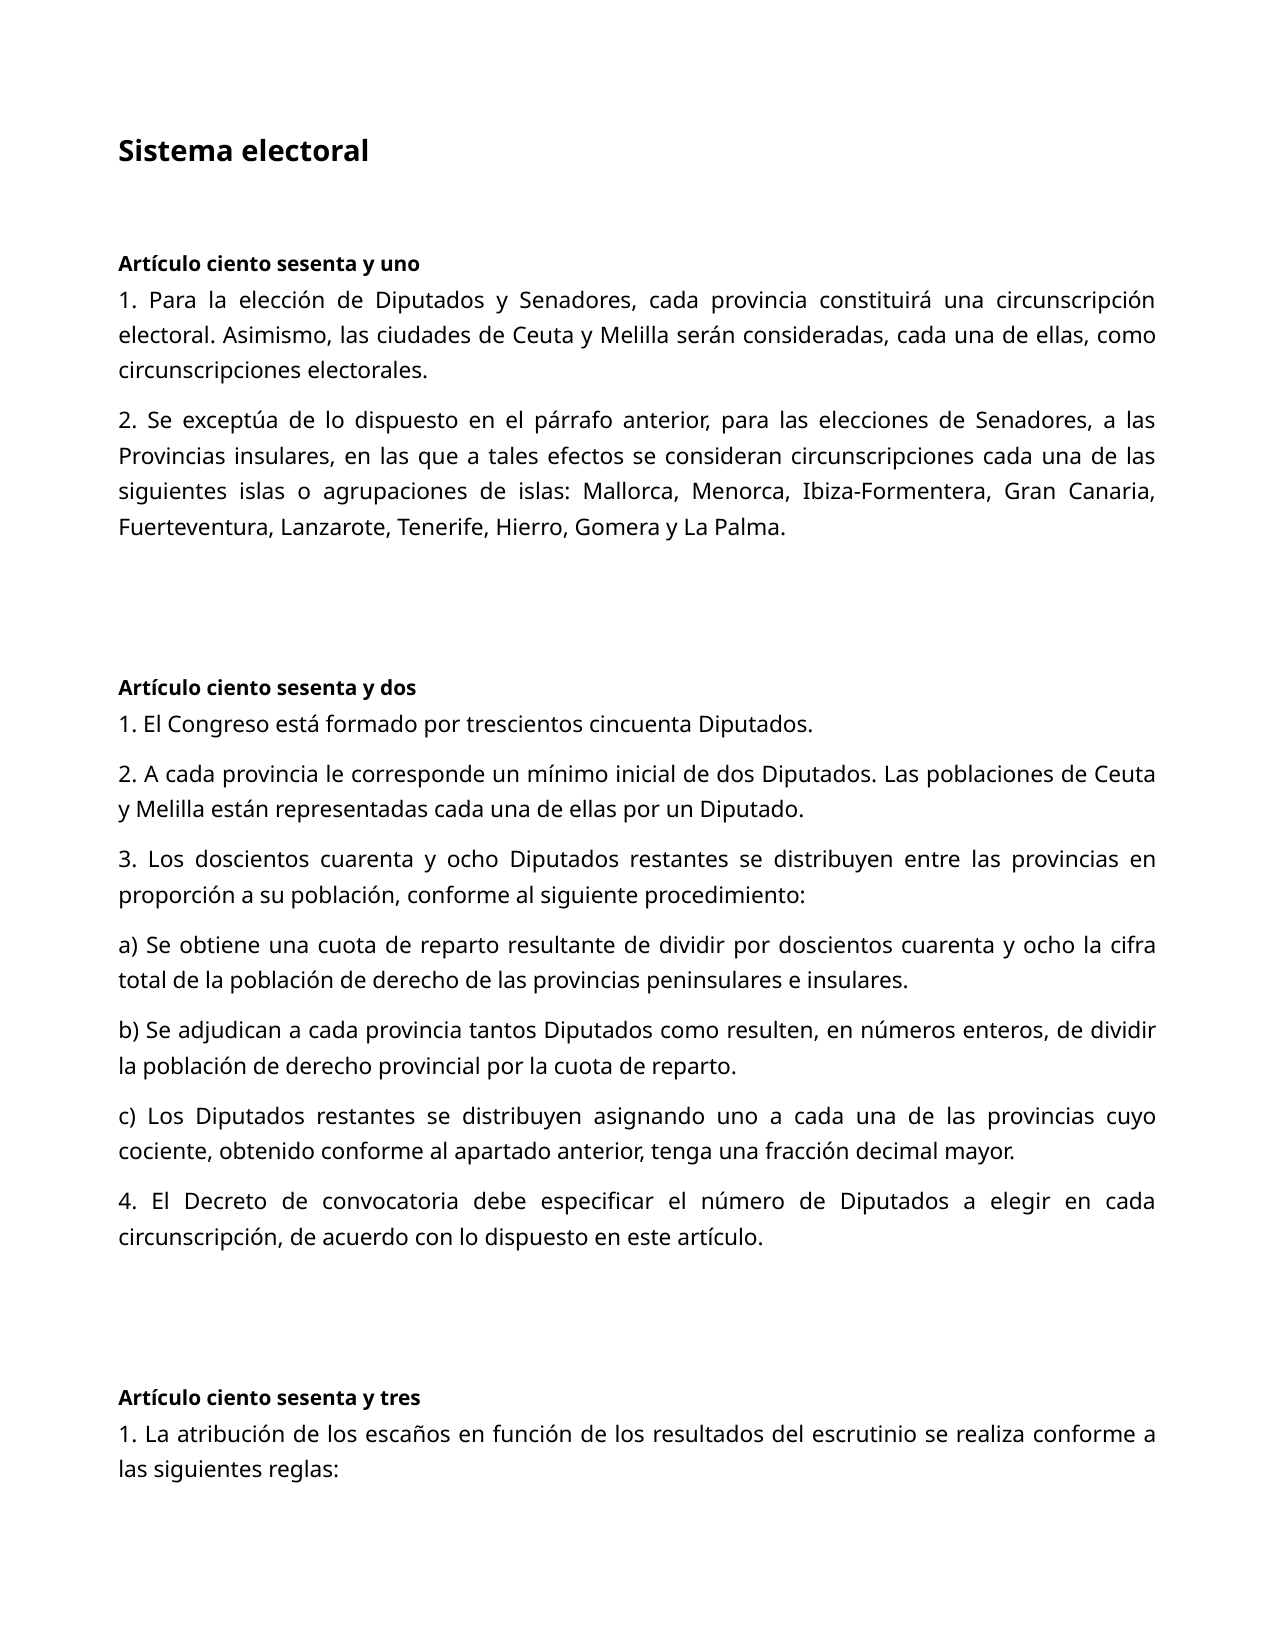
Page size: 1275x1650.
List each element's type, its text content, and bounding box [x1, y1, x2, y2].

text b) Se adjudican a cada provincia tantos Diputados como resulten, en números enteros, de dividir la población de derecho provincial por la cuota de reparto. [118, 1014, 1157, 1081]
text a) Se obtiene una cuota de reparto resultante de dividir por doscientos cuarenta y ocho la cifra total de la población de derecho de las provincias peninsulares e insulares. [118, 929, 1157, 995]
subtitle Artículo ciento sesenta y uno [118, 249, 1157, 278]
text c) Los Diputados restantes se distribuyen asignando uno a cada una de las provincias cuyo cociente, obtenido conforme al apartado anterior, tenga una fracción decimal mayor. [118, 1100, 1157, 1166]
text 4. El Decreto de convocatoria debe especificar el número de Diputados a elegir en cada circunscripción, de acuerdo con lo dispuesto en este artículo. [118, 1185, 1157, 1252]
subtitle Artículo ciento sesenta y dos [118, 673, 1157, 702]
text 3. Los doscientos cuarenta y ocho Diputados restantes se distribuyen entre las provincias en proporción a su población, conforme al siguiente procedimiento: [118, 844, 1157, 910]
subtitle Sistema electoral [118, 131, 1157, 170]
text 1. La atribución de los escaños en función de los resultados del escrutinio se realiza conforme a las siguientes reglas: [118, 1418, 1157, 1484]
subtitle Artículo ciento sesenta y tres [118, 1383, 1157, 1412]
text 1. Para la elección de Diputados y Senadores, cada provincia constituirá una circunscripción electoral. Asimismo, las ciudades de Ceuta y Melilla serán consideradas, cada una de ellas, como circunscripciones electorales. [118, 284, 1157, 386]
text 2. Se exceptúa de lo dispuesto en el párrafo anterior, para las elecciones de Senadores, a las Provincias insulares, en las que a tales efectos se consideran circunscripciones cada una de las siguientes islas o agrupaciones de islas: Mallorca, Menorca, Ibiza-Formentera, Gran Canaria, Fuerteventura, Lanzarote, Tenerife, Hierro, Gomera y La Palma. [118, 405, 1157, 542]
text 1. El Congreso está formado por trescientos cincuenta Diputados. [118, 708, 1157, 739]
text 2. A cada provincia le corresponde un mínimo inicial de dos Diputados. Las poblaciones de Ceuta y Melilla están representadas cada una de ellas por un Diputado. [118, 758, 1157, 824]
